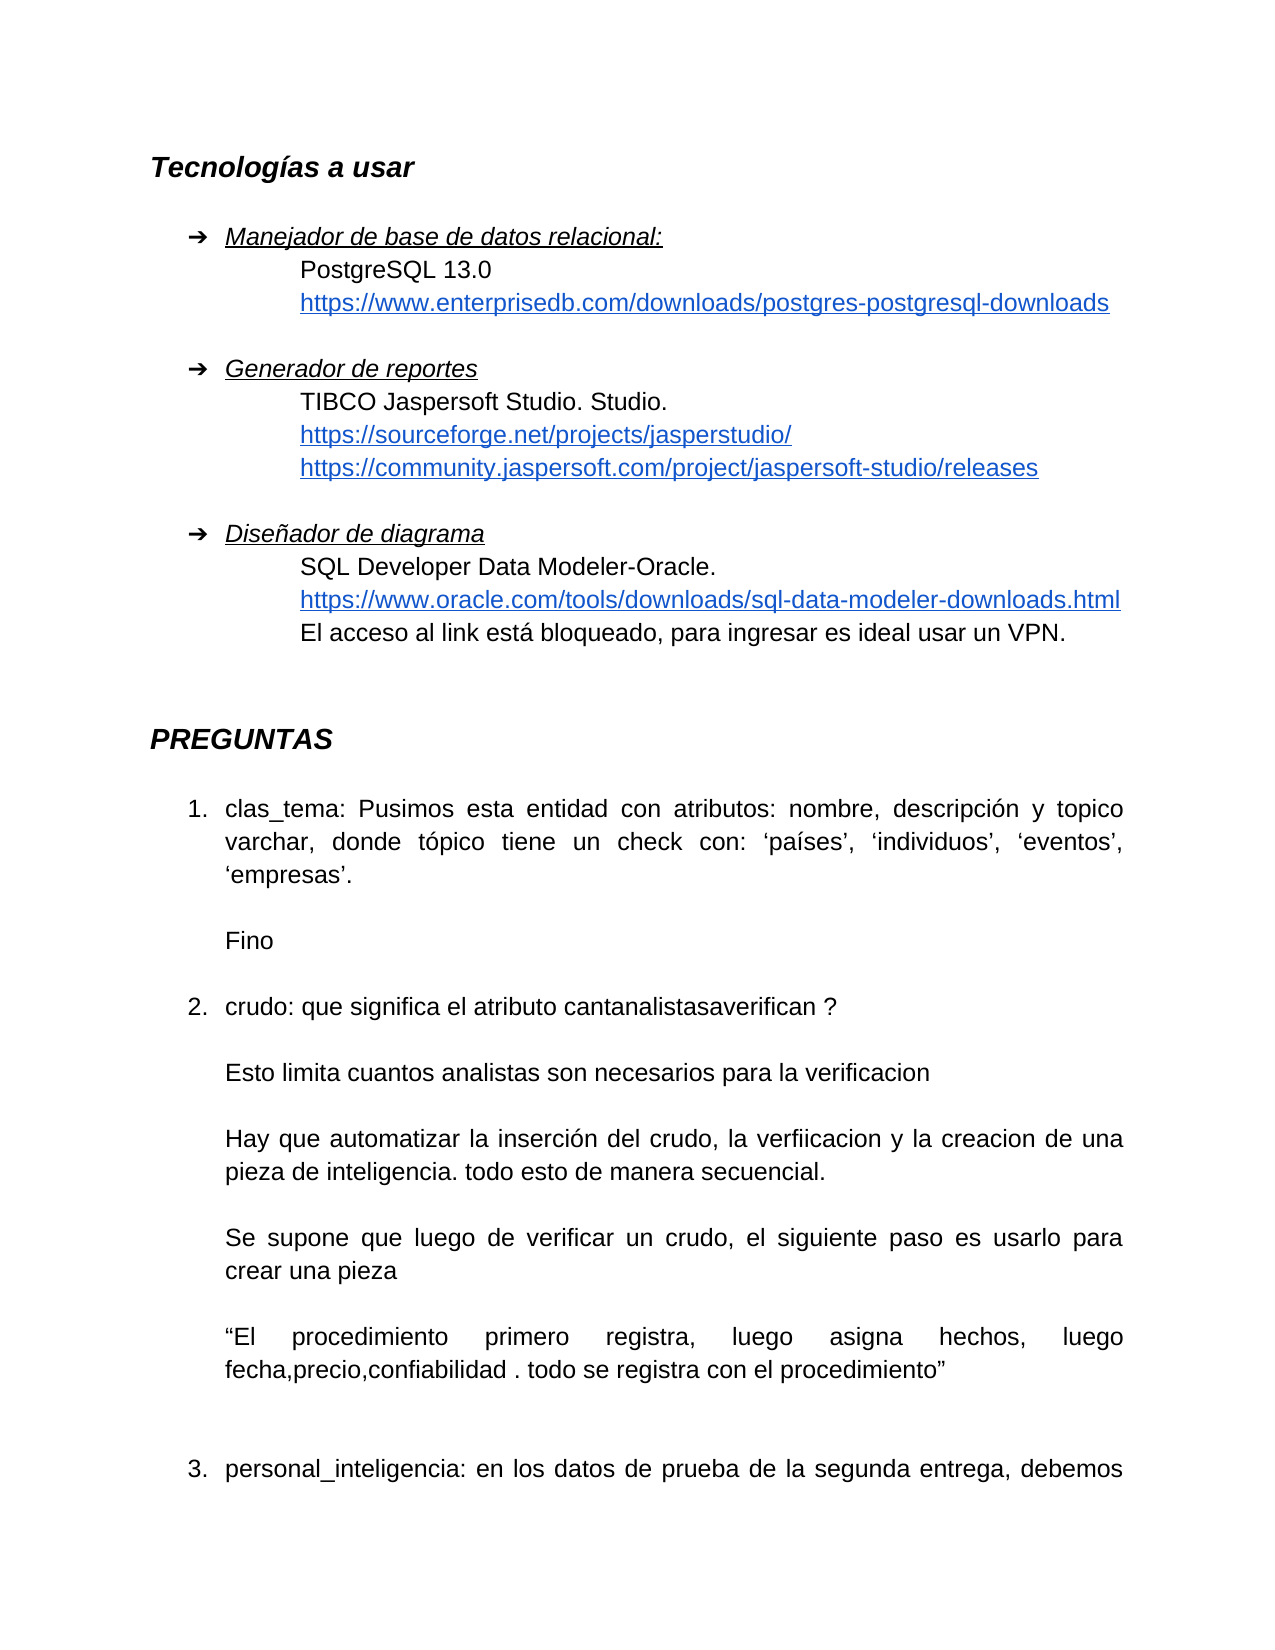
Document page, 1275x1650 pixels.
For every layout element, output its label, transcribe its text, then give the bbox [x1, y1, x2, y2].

text https://www.enterprisedb.com/downloads/postgres-postgresql-downloads [300, 288, 1125, 316]
list clas_tema: Pusimos esta entidad con atributos: nombre, descripción y topico varchar, donde tópico tiene un check con: ‘países’, ‘individuos’, ‘eventos’, ‘empresas’. [187, 794, 1125, 889]
list personal_inteligencia: en los datos de prueba de la segunda entrega, debemos [187, 1454, 1125, 1483]
text https://www.oracle.com/tools/downloads/sql-data-modeler-downloads.html [225, 585, 1125, 613]
text PostgreSQL 13.0 [300, 254, 1125, 283]
text https://community.jaspersoft.com/project/jaspersoft-studio/releases [225, 453, 1125, 481]
text “El procedimiento primero registra, luego asigna hechos, luego fecha,precio,confiabilidad . todo se registra con el procedimiento” [225, 1322, 1125, 1384]
text Hay que automatizar la inserción del crudo, la verfiicacion y la creacion de una pieza de inteligencia. todo esto de manera secuencial. [225, 1124, 1125, 1186]
text Esto limita cuantos analistas son necesarios para la verificacion [225, 1058, 1125, 1087]
text SQL Developer Data Modeler-Oracle. [225, 552, 1125, 581]
text https://sourceforge.net/projects/jasperstudio/ [225, 420, 1125, 448]
text Se supone que luego de verificar un crudo, el siguiente paso es usarlo para crear una pieza [225, 1223, 1125, 1285]
list Manejador de base de datos relacional: [187, 222, 1125, 250]
text El acceso al link está bloqueado, para ingresar es ideal usar un VPN. [225, 618, 1125, 647]
text TIBCO Jaspersoft Studio. Studio. [225, 387, 1125, 415]
list Generador de reportes [187, 354, 1125, 382]
text Tecnologías a usar [150, 150, 1125, 183]
list Diseñador de diagrama [187, 519, 1125, 547]
list crudo: que significa el atributo cantanalistasaverifican ? [187, 992, 1125, 1021]
text PREGUNTAS [150, 722, 1125, 756]
text Fino [150, 926, 1125, 955]
